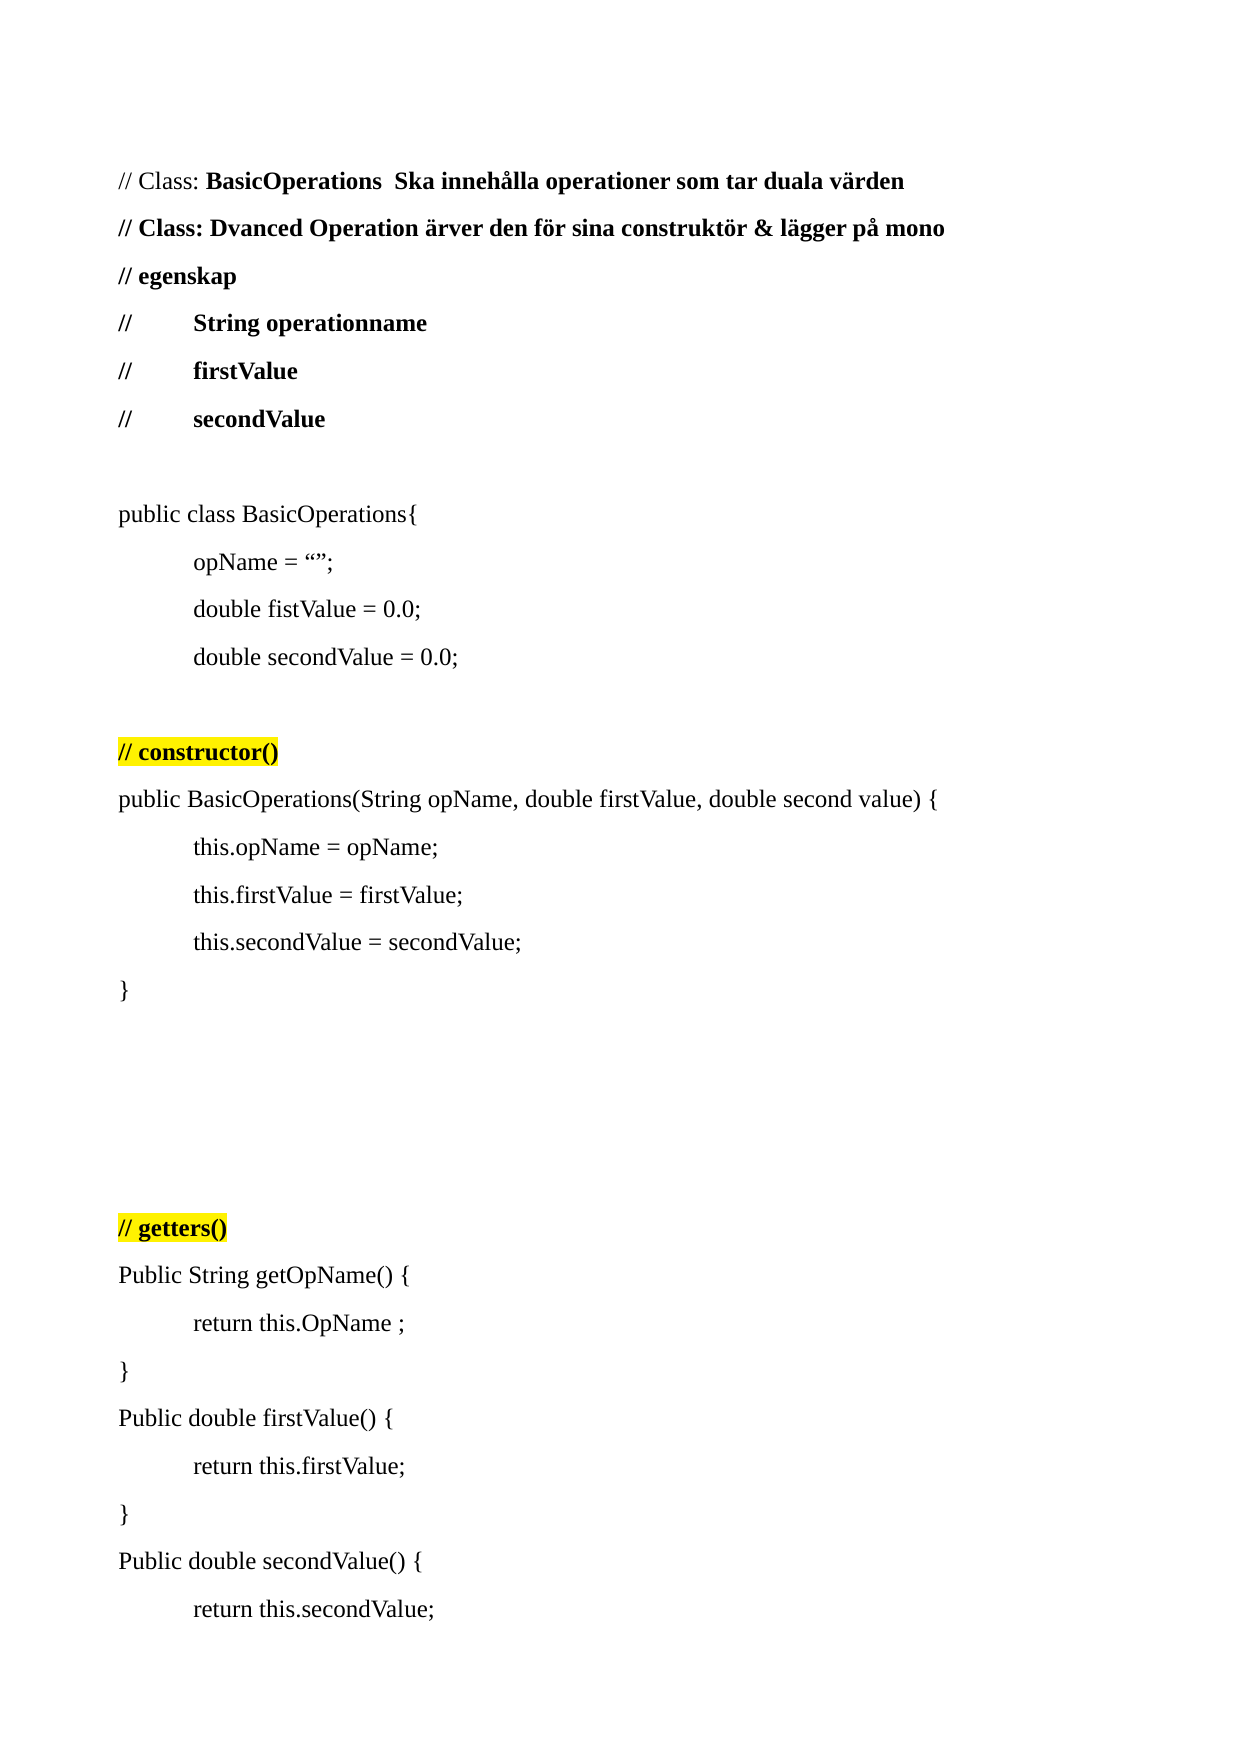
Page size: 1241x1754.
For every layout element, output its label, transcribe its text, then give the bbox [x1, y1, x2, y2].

text // constructor() [118, 737, 1122, 766]
text Public double secondValue() { [118, 1546, 1122, 1575]
text return this.secondValue; [118, 1594, 1122, 1623]
text // getters() [118, 1213, 1122, 1242]
text } [118, 1499, 1122, 1527]
text // Class: BasicOperations Ska innehålla operationer som tar duala värden [118, 166, 1122, 194]
text // secondValue [118, 404, 1122, 432]
text public BasicOperations(String opName, double firstValue, double second value) { [118, 784, 1122, 813]
text } [118, 1356, 1122, 1384]
text double fistValue = 0.0; [118, 594, 1122, 623]
text this.firstValue = firstValue; [118, 880, 1122, 908]
text this.secondValue = secondValue; [118, 927, 1122, 956]
text double secondValue = 0.0; [118, 642, 1122, 671]
text public class BasicOperations{ [118, 499, 1122, 528]
text // firstValue [118, 356, 1122, 385]
text return this.firstValue; [118, 1451, 1122, 1480]
text // Class: Dvanced Operation ärver den för sina construktör & lägger på mono [118, 213, 1122, 242]
text // egenskap [118, 261, 1122, 290]
text Public String getOpName() { [118, 1261, 1122, 1289]
text } [118, 975, 1122, 1004]
text this.opName = opName; [118, 832, 1122, 861]
text opName = “”; [118, 547, 1122, 575]
text return this.OpName ; [118, 1308, 1122, 1337]
text // String operationname [118, 308, 1122, 337]
text Public double firstValue() { [118, 1403, 1122, 1432]
